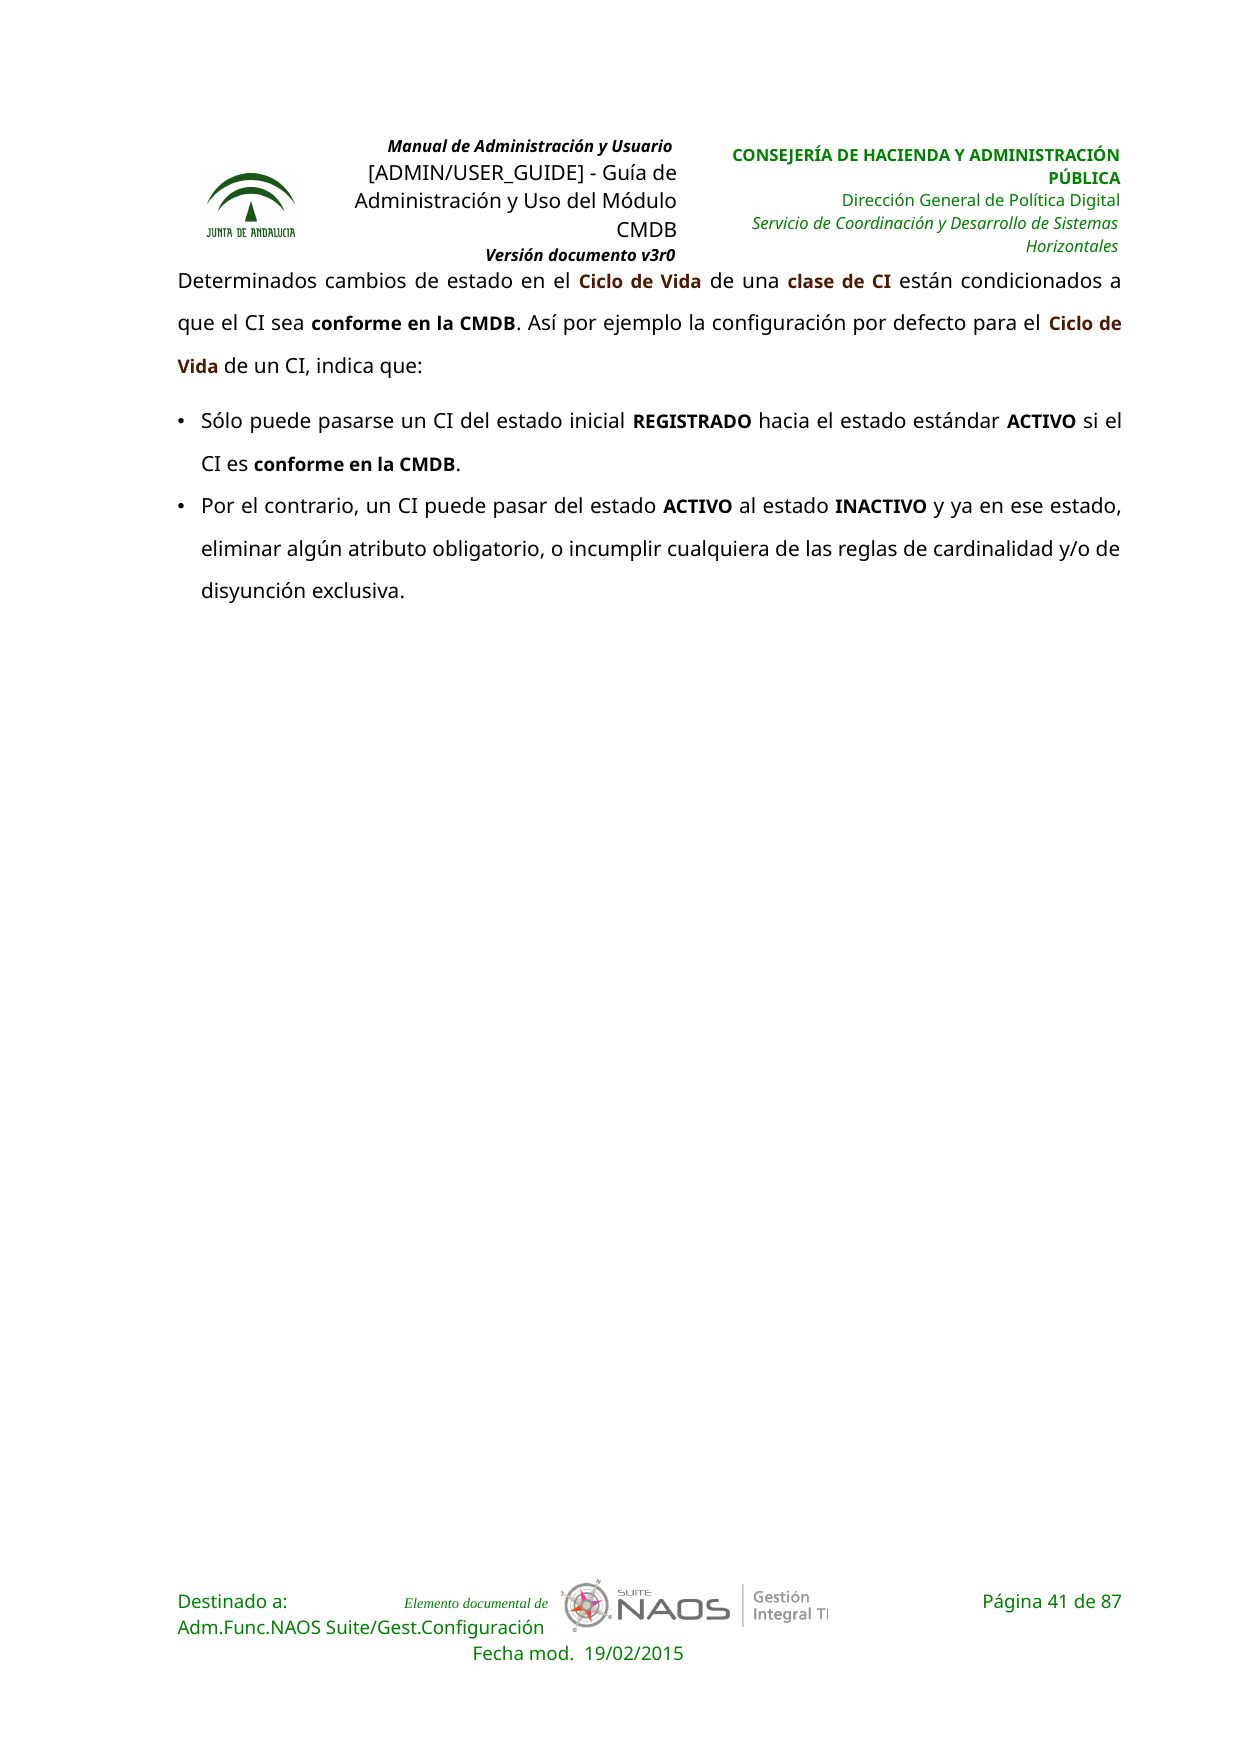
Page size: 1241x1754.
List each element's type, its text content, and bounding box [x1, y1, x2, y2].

picture [560, 1579, 829, 1632]
picture [201, 173, 298, 241]
text Determinados cambios de estado en el Ciclo de Vida de una clase de CI están condicionados a que el CI sea conforme en la CMDB. Así por ejemplo la configuración por defecto para el Ciclo de Vida de un CI, indica que: [177, 266, 1122, 379]
list Por el contrario, un CI puede pasar del estado ACTIVO al estado INACTIVO y ya en ese estado, eliminar algún atributo obligatorio, o incumplir cualquiera de las reglas de cardinalidad y/o de disyunción exclusiva. [177, 491, 1122, 605]
list Sólo puede pasarse un CI del estado inicial REGISTRADO hacia el estado estándar ACTIVO si el CI es conforme en la CMDB. [177, 406, 1122, 477]
